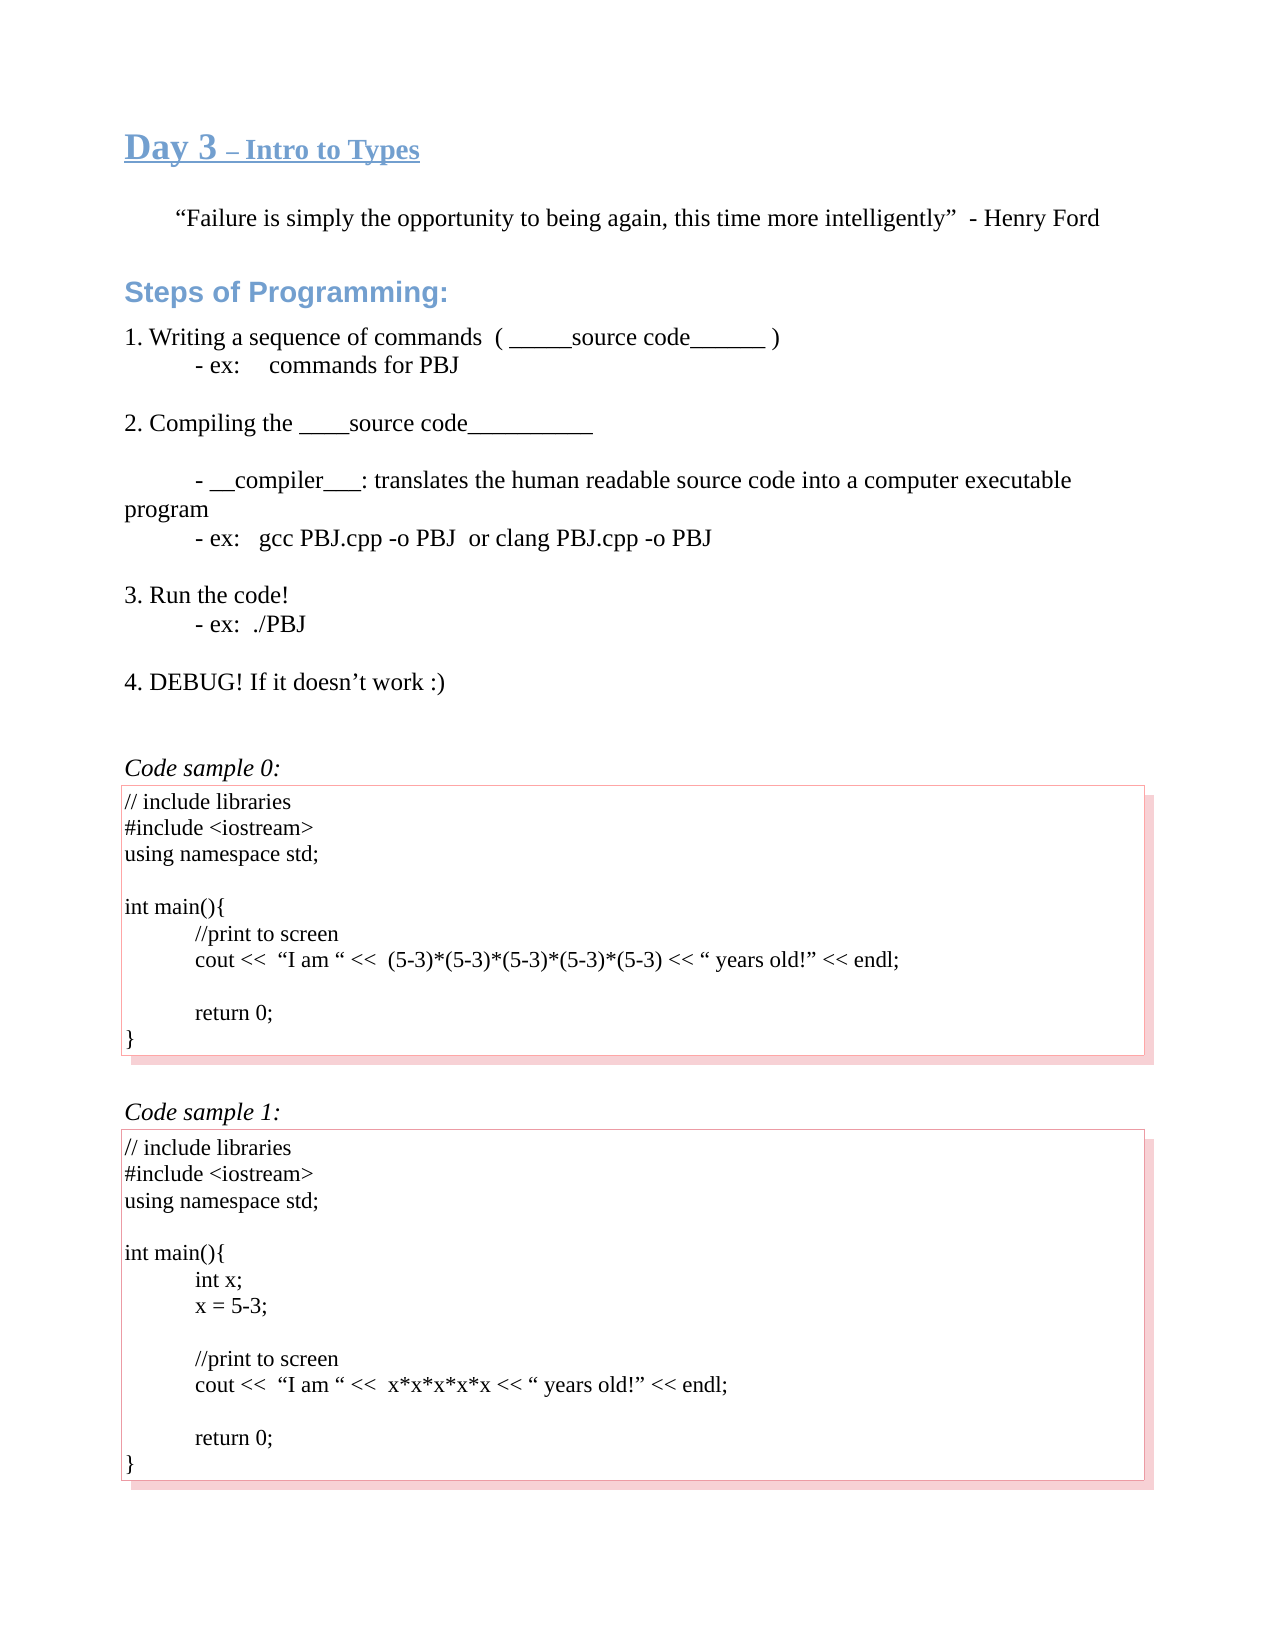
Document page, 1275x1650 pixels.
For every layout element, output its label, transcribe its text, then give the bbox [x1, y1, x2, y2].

text int main(){ [122, 1236, 1143, 1263]
subtitle Steps of Programming: [121, 272, 1154, 309]
text #include <iostream> [122, 811, 1143, 837]
text “Failure is simply the opportunity to being again, this time more intelligently” - Henry Ford [121, 200, 1154, 232]
text // include libraries [122, 786, 1143, 811]
text 4. DEBUG! If it doesn’t work :) [121, 667, 1154, 695]
text int main(){ [122, 890, 1143, 916]
text using namespace std; [122, 1183, 1143, 1213]
text cout << “I am “ << (5-3)*(5-3)*(5-3)*(5-3)*(5-3) << “ years old!” << endl; [122, 943, 1143, 972]
text Code sample 0: [121, 753, 1154, 785]
text 1. Writing a sequence of commands ( _____source code______ ) [121, 319, 1154, 350]
text - ex: gcc PBJ.cpp -o PBJ or clang PBJ.cpp -o PBJ [121, 523, 1154, 552]
text cout << “I am “ << x*x*x*x*x << “ years old!” << endl; [122, 1368, 1143, 1397]
text int x; [122, 1263, 1143, 1289]
text //print to screen [122, 916, 1143, 943]
text 3. Run the code! [121, 580, 1154, 609]
text Code sample 1: [121, 1097, 1154, 1128]
text 2. Compiling the ____source code__________ [121, 408, 1154, 437]
text } [122, 1447, 1143, 1480]
text #include <iostream> [122, 1157, 1143, 1183]
text return 0; [122, 1421, 1143, 1447]
text using namespace std; [122, 837, 1143, 867]
text x = 5-3; [122, 1289, 1143, 1318]
text } [122, 1022, 1143, 1054]
text - ex: commands for PBJ [121, 350, 1154, 379]
text - __compiler___: translates the human readable source code into a computer executable program [121, 465, 1154, 523]
text - ex: ./PBJ [121, 609, 1154, 638]
text //print to screen [122, 1342, 1143, 1368]
text return 0; [122, 996, 1143, 1022]
text // include libraries [122, 1130, 1143, 1157]
